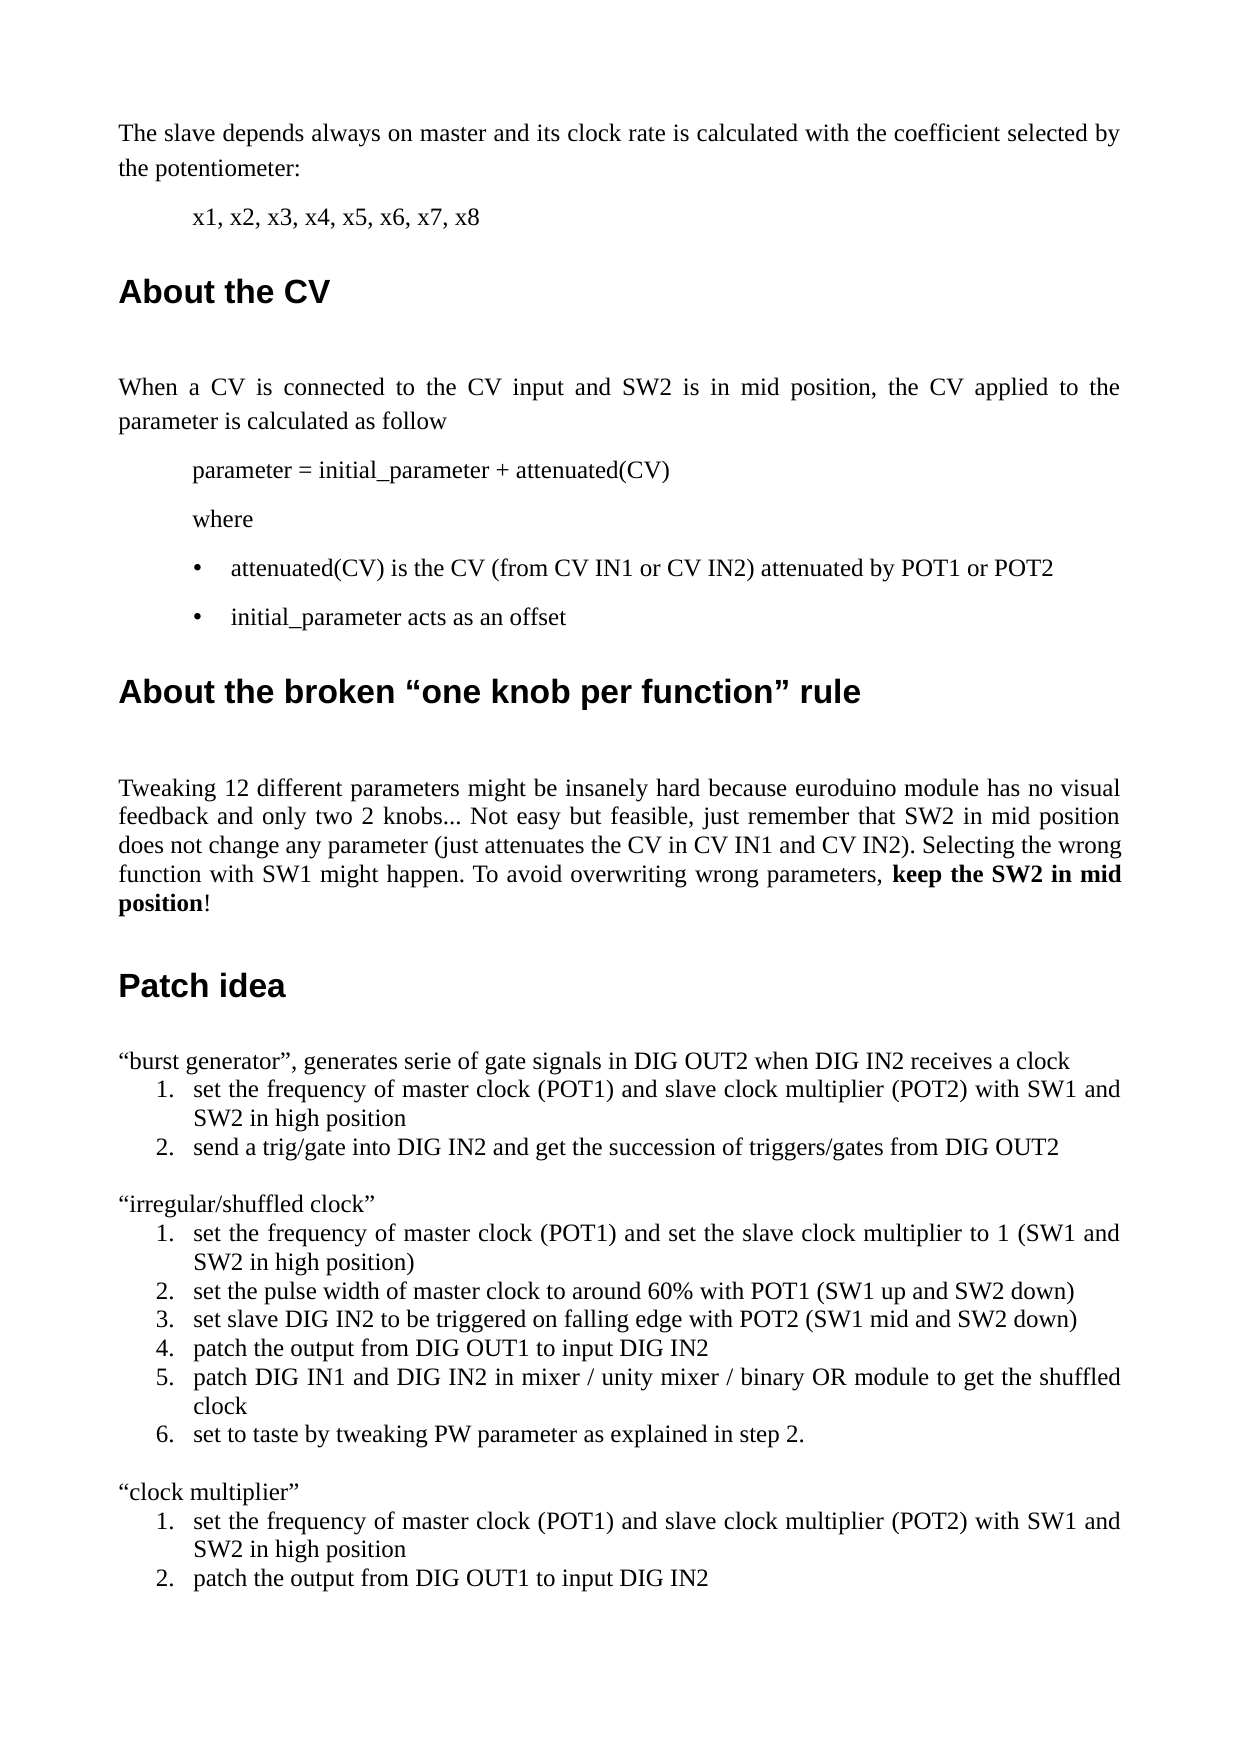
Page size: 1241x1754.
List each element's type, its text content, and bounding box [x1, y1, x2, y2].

list set slave DIG IN2 to be triggered on falling edge with POT2 (SW1 mid and SW2 down) [156, 1304, 1122, 1333]
subtitle Patch idea [118, 966, 1122, 1004]
list set the frequency of master clock (POT1) and set the slave clock multiplier to 1 (SW1 and SW2 in high position) [156, 1218, 1122, 1276]
list initial_parameter acts as an offset [193, 602, 1122, 631]
text where [118, 504, 1122, 533]
text “clock multiplier” [118, 1477, 1122, 1506]
text “irregular/shuffled clock” [118, 1189, 1122, 1218]
list attenuated(CV) is the CV (from CV IN1 or CV IN2) attenuated by POT1 or POT2 [193, 553, 1122, 582]
subtitle About the CV [118, 272, 1122, 310]
list set the pulse width of master clock to around 60% with POT1 (SW1 up and SW2 down) [156, 1276, 1122, 1304]
list set the frequency of master clock (POT1) and slave clock multiplier (POT2) with SW1 and SW2 in high position [156, 1074, 1122, 1132]
text Tweaking 12 different parameters might be insanely hard because euroduino module has no visual feedback and only two 2 knobs... Not easy but feasible, just remember that SW2 in mid position does not change any parameter (just attenuates the CV in CV IN1 and CV IN2). Selecting the wrong function with SW1 might happen. To avoid overwriting wrong parameters, keep the SW2 in mid position! [118, 773, 1122, 916]
text The slave depends always on master and its clock rate is calculated with the coefficient selected by the potentiometer: [118, 118, 1122, 181]
list patch the output from DIG OUT1 to input DIG IN2 [156, 1333, 1122, 1362]
list patch the output from DIG OUT1 to input DIG IN2 [156, 1563, 1122, 1592]
list set to taste by tweaking PW parameter as explained in step 2. [156, 1419, 1122, 1448]
text x1, x2, x3, x4, x5, x6, x7, x8 [118, 202, 1122, 230]
subtitle About the broken “one knob per function” rule [118, 672, 1122, 711]
list send a trig/gate into DIG IN2 and get the succession of triggers/gates from DIG OUT2 [156, 1132, 1122, 1161]
text “burst generator”, generates serie of gate signals in DIG OUT2 when DIG IN2 receives a clock [118, 1046, 1122, 1074]
text parameter = initial_parameter + attenuated(CV) [118, 455, 1122, 484]
list patch DIG IN1 and DIG IN2 in mixer / unity mixer / binary OR module to get the shuffled clock [156, 1362, 1122, 1419]
list set the frequency of master clock (POT1) and slave clock multiplier (POT2) with SW1 and SW2 in high position [156, 1506, 1122, 1563]
text When a CV is connected to the CV input and SW2 is in mid position, the CV applied to the parameter is calculated as follow [118, 372, 1122, 435]
